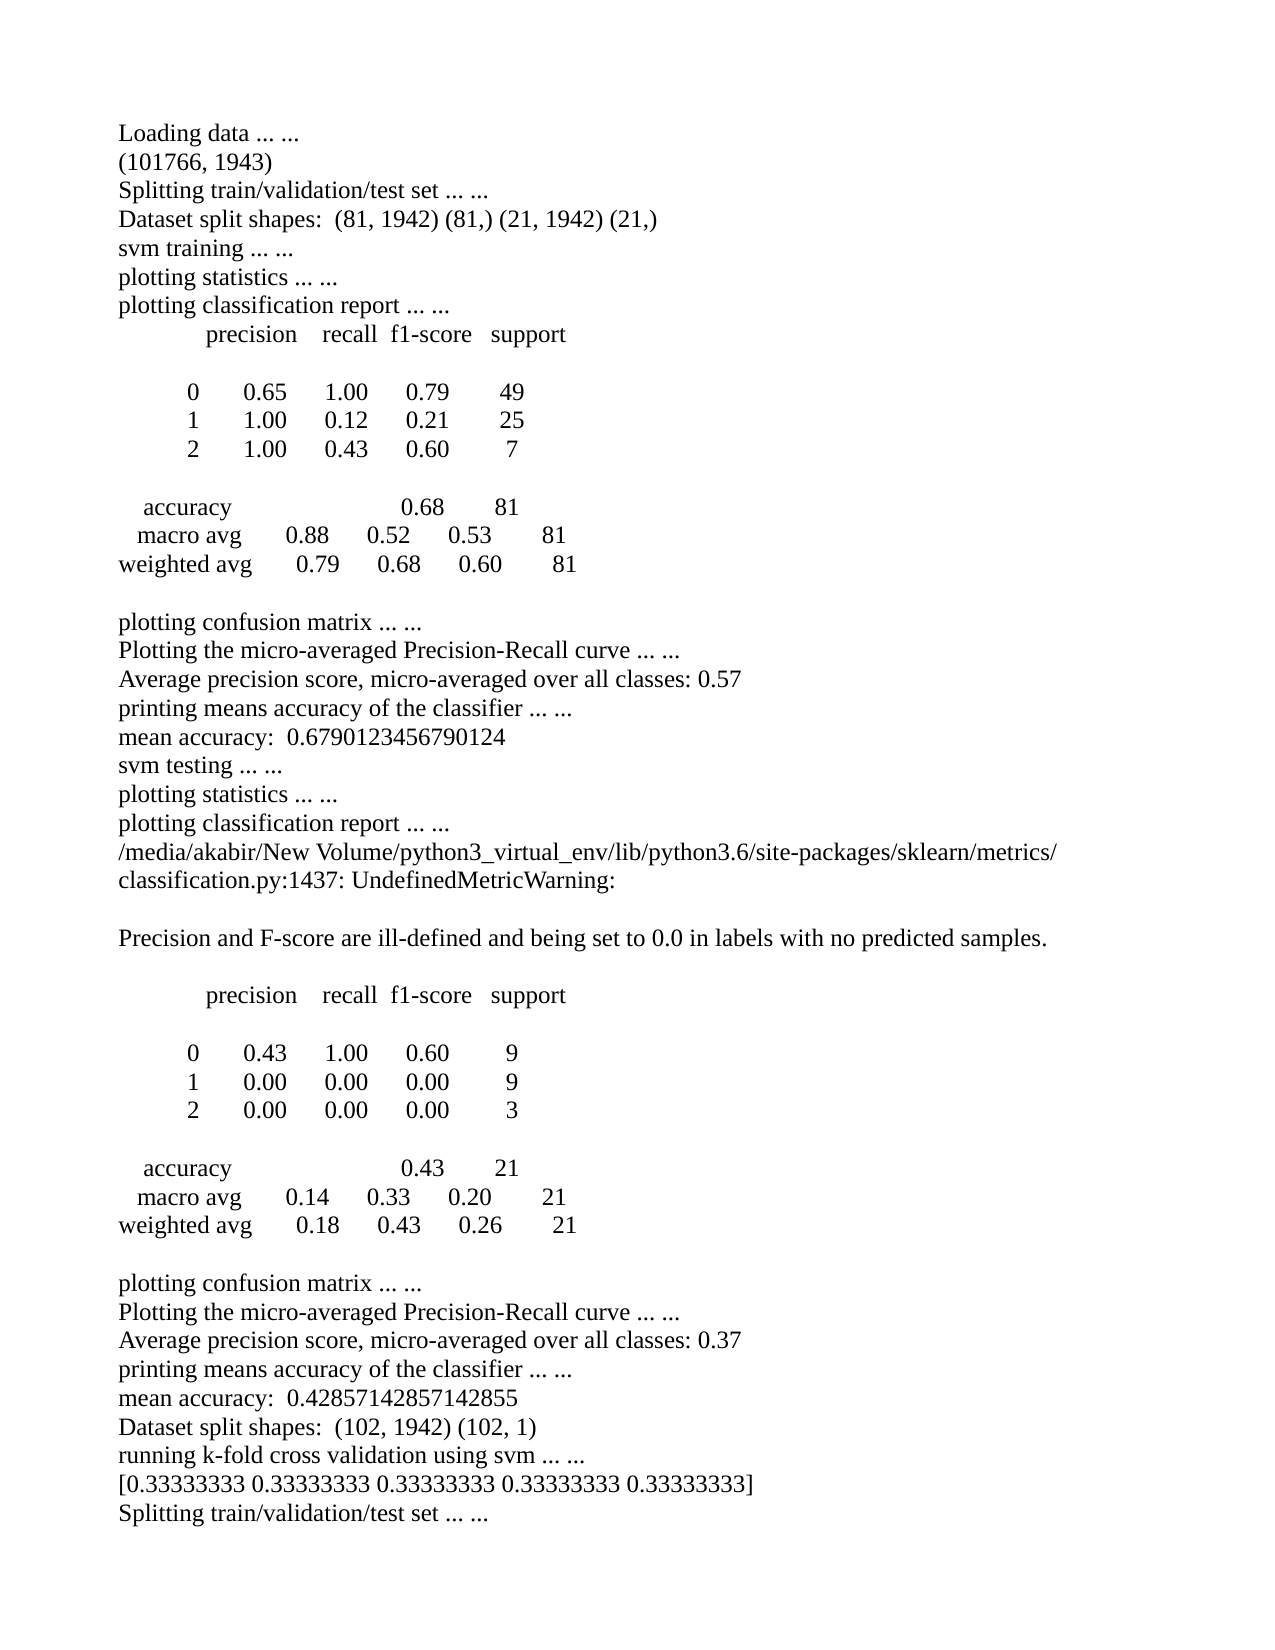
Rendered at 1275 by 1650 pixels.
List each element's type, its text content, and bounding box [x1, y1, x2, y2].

text macro avg 0.14 0.33 0.20 21 [118, 1182, 1157, 1211]
text precision recall f1-score support [118, 981, 1157, 1009]
text /media/akabir/New Volume/python3_virtual_env/lib/python3.6/site-packages/sklearn/metrics/classification.py:1437: UndefinedMetricWarning: [118, 837, 1157, 894]
text plotting statistics ... ... [118, 779, 1157, 808]
text plotting classification report ... ... [118, 291, 1157, 319]
text 2 0.00 0.00 0.00 3 [118, 1096, 1157, 1124]
text running k-fold cross validation using svm ... ... [118, 1441, 1157, 1469]
text Splitting train/validation/test set ... ... [118, 1498, 1157, 1527]
text 2 1.00 0.43 0.60 7 [118, 434, 1157, 463]
text Average precision score, micro-averaged over all classes: 0.57 [118, 664, 1157, 693]
text 1 1.00 0.12 0.21 25 [118, 406, 1157, 434]
text Splitting train/validation/test set ... ... [118, 176, 1157, 204]
text mean accuracy: 0.42857142857142855 [118, 1383, 1157, 1412]
text accuracy 0.43 21 [118, 1153, 1157, 1182]
text macro avg 0.88 0.52 0.53 81 [118, 521, 1157, 549]
text mean accuracy: 0.6790123456790124 [118, 722, 1157, 751]
text printing means accuracy of the classifier ... ... [118, 693, 1157, 722]
text weighted avg 0.18 0.43 0.26 21 [118, 1211, 1157, 1239]
text 0 0.65 1.00 0.79 49 [118, 377, 1157, 406]
text plotting classification report ... ... [118, 808, 1157, 837]
text Plotting the micro-averaged Precision-Recall curve ... ... [118, 636, 1157, 664]
text svm training ... ... [118, 233, 1157, 262]
text 1 0.00 0.00 0.00 9 [118, 1067, 1157, 1096]
text Dataset split shapes: (102, 1942) (102, 1) [118, 1412, 1157, 1441]
text weighted avg 0.79 0.68 0.60 81 [118, 549, 1157, 578]
text plotting confusion matrix ... ... [118, 1268, 1157, 1297]
text Precision and F-score are ill-defined and being set to 0.0 in labels with no predicted samples. [118, 923, 1157, 952]
text accuracy 0.68 81 [118, 492, 1157, 521]
text Plotting the micro-averaged Precision-Recall curve ... ... [118, 1297, 1157, 1326]
text Dataset split shapes: (81, 1942) (81,) (21, 1942) (21,) [118, 204, 1157, 233]
text Loading data ... ... [118, 118, 1157, 147]
text svm testing ... ... [118, 751, 1157, 779]
text precision recall f1-score support [118, 319, 1157, 348]
text Average precision score, micro-averaged over all classes: 0.37 [118, 1326, 1157, 1354]
text plotting confusion matrix ... ... [118, 607, 1157, 636]
text printing means accuracy of the classifier ... ... [118, 1354, 1157, 1383]
text (101766, 1943) [118, 147, 1157, 176]
text plotting statistics ... ... [118, 262, 1157, 291]
text [0.33333333 0.33333333 0.33333333 0.33333333 0.33333333] [118, 1469, 1157, 1498]
text 0 0.43 1.00 0.60 9 [118, 1038, 1157, 1067]
